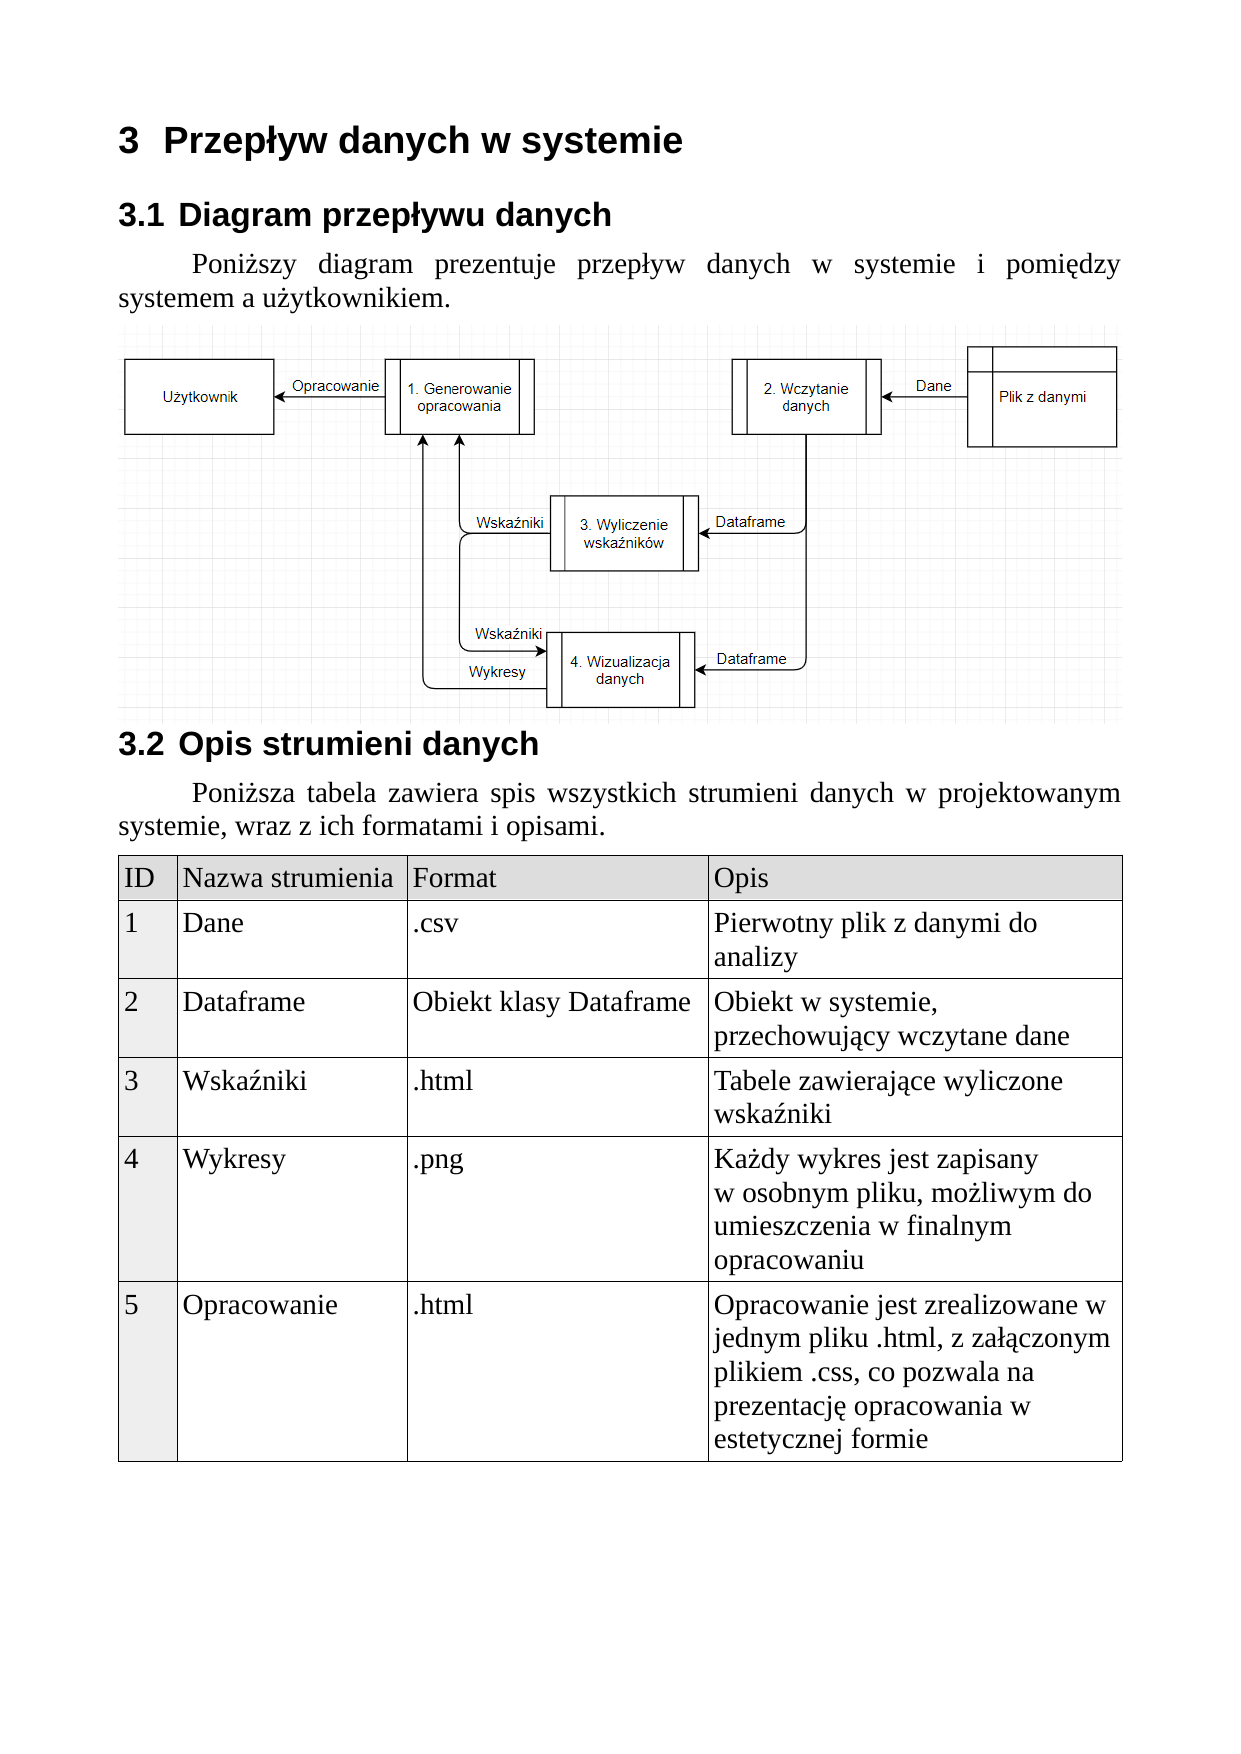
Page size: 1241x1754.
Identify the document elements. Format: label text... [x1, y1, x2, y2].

table_cell .html [408, 1282, 708, 1461]
table_cell Opracowanie [178, 1282, 407, 1461]
table_cell Wykresy [178, 1137, 407, 1281]
table_cell .csv [408, 901, 708, 978]
table_header Nazwa strumienia [178, 856, 407, 899]
table_cell Dataframe [178, 979, 407, 1057]
table_cell 1 [119, 901, 177, 978]
table_cell Tabele zawierające wyliczone wskaźniki [709, 1058, 1122, 1136]
table_cell .png [408, 1137, 708, 1281]
text Poniższa tabela zawiera spis wszystkich strumieni danych w projektowanym systemie, wraz z ich formatami i opisami. [118, 775, 1122, 842]
subtitle Opis strumieni danych [118, 724, 1122, 762]
table_cell Wskaźniki [178, 1058, 407, 1136]
table_cell Dane [178, 901, 407, 978]
table_cell Opracowanie jest zrealizowane w jednym pliku .html, z załączonym plikiem .css, co pozwala na prezentację opracowania w estetycznej formie [709, 1282, 1122, 1461]
table_header Opis [709, 856, 1122, 899]
table_header ID [119, 856, 177, 899]
table_cell Pierwotny plik z danymi do analizy [709, 901, 1122, 978]
table_cell 4 [119, 1137, 177, 1281]
subtitle Przepływ danych w systemie [118, 118, 1122, 162]
table_header Format [408, 856, 708, 899]
table_cell 5 [119, 1282, 177, 1461]
picture [118, 325, 1123, 724]
table_cell Każdy wykres jest zapisany w osobnym pliku, możliwym do umieszczenia w finalnym opracowaniu [709, 1137, 1122, 1281]
table_cell Obiekt klasy Dataframe [408, 979, 708, 1057]
table_cell 2 [119, 979, 177, 1057]
subtitle Diagram przepływu danych [118, 195, 1122, 234]
table_cell .html [408, 1058, 708, 1136]
text Poniższy diagram prezentuje przepływ danych w systemie i pomiędzy systemem a użytkownikiem. [118, 246, 1122, 313]
table_cell Obiekt w systemie, przechowujący wczytane dane [709, 979, 1122, 1057]
table_cell 3 [119, 1058, 177, 1136]
